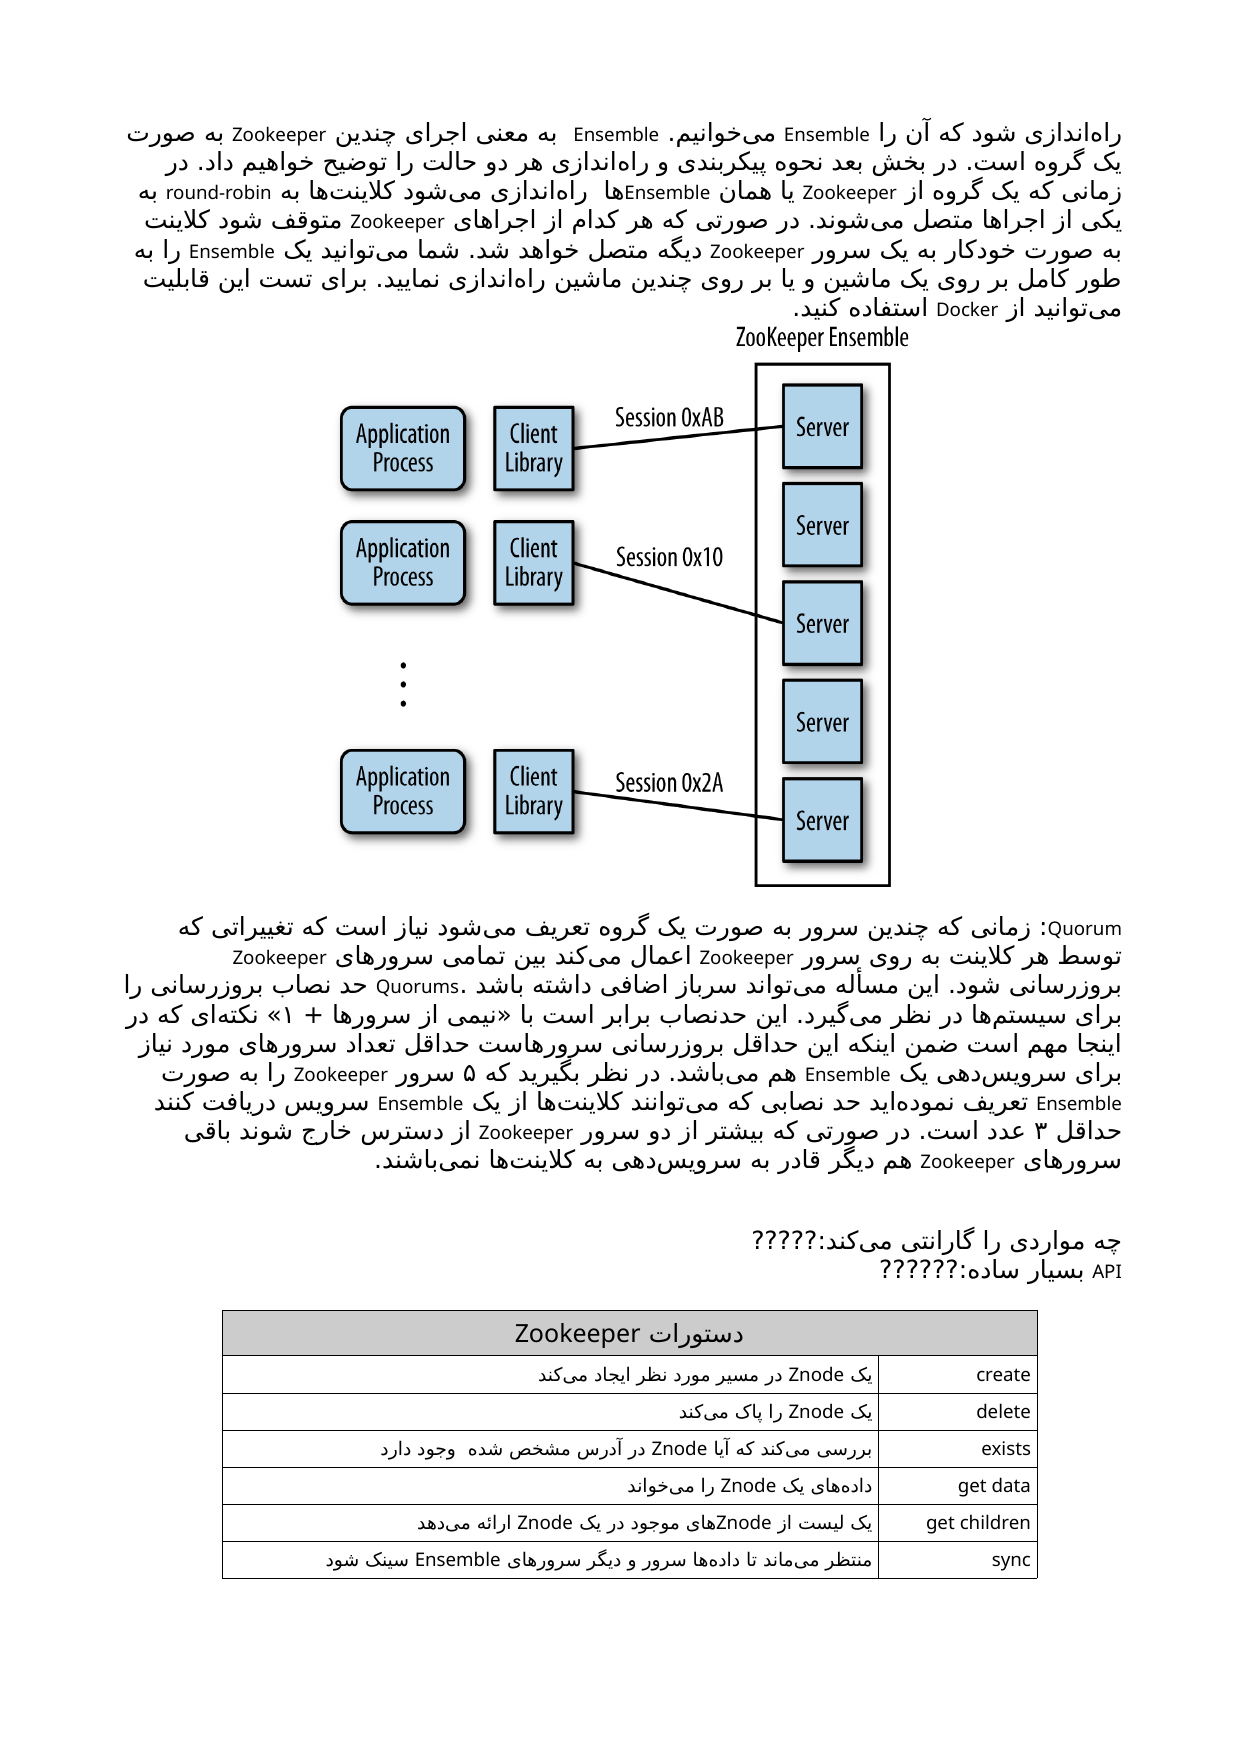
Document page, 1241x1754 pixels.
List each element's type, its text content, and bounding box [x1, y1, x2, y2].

table_cell داده‌های یک Znode را می‌خواند [223, 1468, 878, 1504]
table_cell get data [879, 1468, 1037, 1504]
text Quorum: زمانی که چندین سرور به صورت یک گروه تعریف می‌شود نیاز است که تغییراتی که توسط هر کلاینت به روی سرور Zookeeper اعمال می‌کند بین تمامی سرورهای Zookeeper بروزرسانی شود. این مسأله می‌تواند سرباز اضافی داشته باشد .Quorums حد نصاب بروزرسانی را برای سیستم‌ها در نظر می‌گیرد. این حدنصاب برابر است با «نیمی‌ از سرورها + ۱» نکته‌ای که در اینجا مهم است ضمن اینکه این حداقل بروزرسانی سرور‌هاست حداقل تعداد سرورهای مورد نیاز برای سرویس‌دهی یک Ensemble هم می‌باشد. در نظر بگیرید که ۵ سرور Zookeeper را به صورت Ensemble تعریف نموده‌اید حد نصابی که می‌توانند کلاینت‌ها از یک Ensemble سرویس دریافت کنند حداقل ۳ عدد است. در صورتی که بیشتر از دو سرور Zookeeper از دسترس خارج شوند باقی سرورهای Zookeeper هم دیگر قادر به سرویس‌دهی به کلاینت‌ها نمی‌باشند. [118, 912, 1122, 1175]
text چه مواردی را گارانتی می‌کند:????? [118, 1226, 1122, 1255]
table_cell یک Znode در مسیر مورد نظر ایجاد می‌کند [223, 1356, 878, 1392]
table_cell یک Znode را پاک می‌کند [223, 1394, 878, 1429]
table_cell create [879, 1356, 1037, 1392]
table_cell یک لیست از Znode‌های موجود در یک Znode ارائه می‌دهد [223, 1505, 878, 1541]
table_cell delete [879, 1394, 1037, 1429]
text API بسیار ساده:‌?????? [118, 1255, 1122, 1284]
text Ensembleها: Zookeeper را شما می‌توانید به دو صورت Stand-alone و یا به صورت quorum اجرا کنید. برای اینک zookeeper بتواند به صورت quorum اجرا شود نیاز است که گروهی از سرورهای‌ Zookeeper راه‌اندازی شود که آن را Ensemble می‌خوانیم. Ensemble به معنی اجرای چندین Zookeeper به صورت یک گروه است. در بخش بعد نحوه پیکربندی و راه‌اندازی هر دو حالت را توضیح خواهیم داد. در زمانی که یک گروه از Zookeeper یا همان Ensembleها راه‌اندازی می‌شود کلاینت‌ها به round-robin به یکی از اجرا‌ها متصل می‌شوند. در صورتی که هر کدام از اجراهای Zookeeper متوقف شود کلاینت به صورت خودکار به یک سرور Zookeeper دیگه متصل خواهد شد. شما می‌توانید یک Ensemble را به طور کامل بر روی یک ماشین و یا بر روی چندین ماشین‌ راه‌اندازی نمایید. برای تست این قابلیت می‌توانید از Docker استفاده کنید. [118, 118, 1122, 322]
table_header دستورات Zookeeper [223, 1311, 1037, 1355]
table_cell منتظر می‌ماند تا داده‌ها سرور و دیگر سرورهای Ensemble سینک شود [223, 1542, 878, 1578]
table_cell بررسی می‌کند که آیا Znode در آدرس مشخص شده وجود دارد [223, 1431, 878, 1467]
table_cell exists [879, 1431, 1037, 1467]
picture [331, 322, 909, 887]
table_cell sync [879, 1542, 1037, 1578]
table_cell get children [879, 1505, 1037, 1541]
